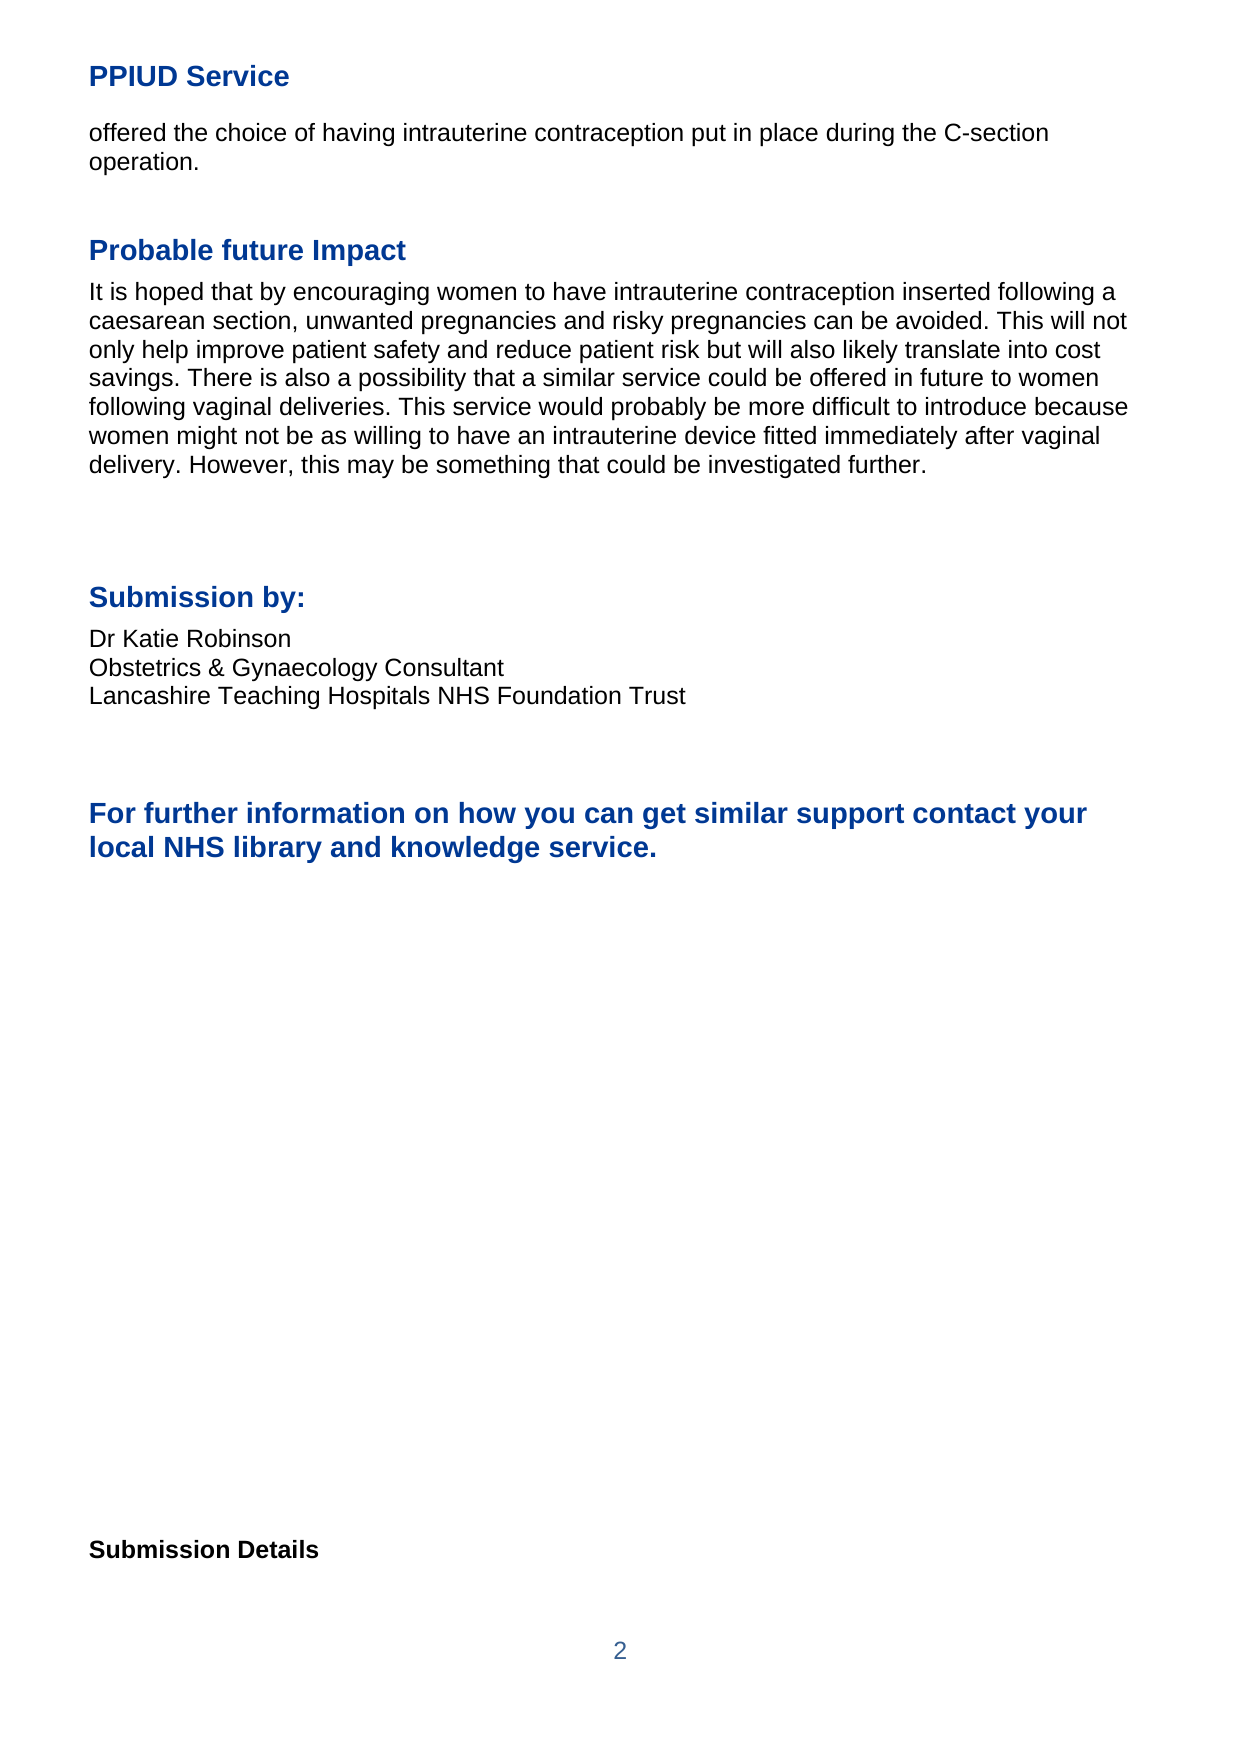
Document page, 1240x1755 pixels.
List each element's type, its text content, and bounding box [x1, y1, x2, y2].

subtitle Probable future Impact [89, 233, 1151, 267]
text Dr Katie Robinson [89, 624, 1151, 652]
text Obstetrics & Gynaecology Consultant [89, 652, 1151, 681]
text It is hoped that by encouraging women to have intrauterine contraception inserted following a caesarean section, unwanted pregnancies and risky pregnancies can be avoided. This will not only help improve patient safety and reduce patient risk but will also likely translate into cost savings. There is also a possibility that a similar service could be offered in future to women following vaginal deliveries. This service would probably be more difficult to introduce because women might not be as willing to have an intrauterine device fitted immediately after vaginal delivery. However, this may be something that could be investigated further. [89, 277, 1151, 478]
text Lancashire Teaching Hospitals NHS Foundation Trust [89, 681, 1151, 710]
subtitle Submission by: [89, 580, 1151, 613]
text offered the choice of having intrauterine contraception put in place during the C-section operation. [89, 118, 1151, 176]
text Submission Details [89, 1535, 1151, 1564]
subtitle For further information on how you can get similar support contact your local NHS library and knowledge service. [89, 796, 1151, 863]
